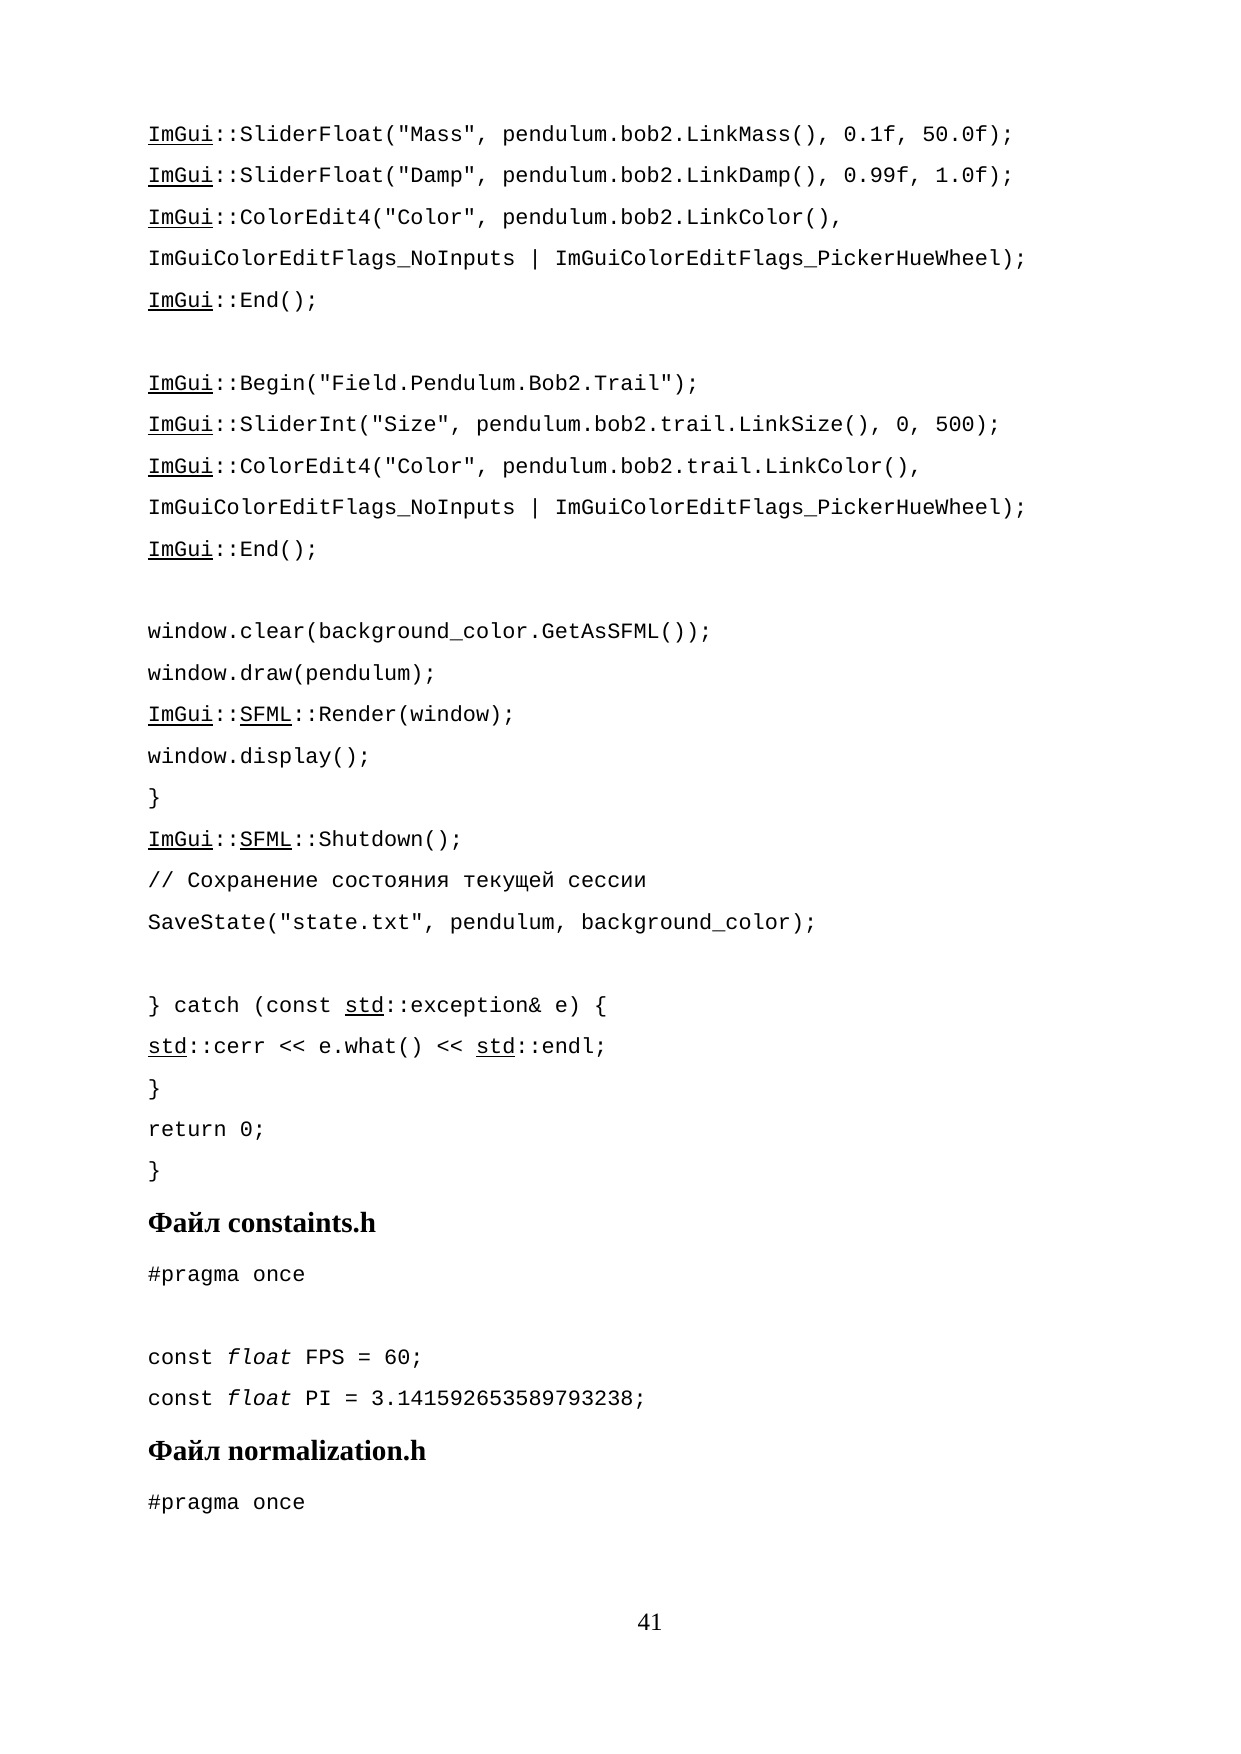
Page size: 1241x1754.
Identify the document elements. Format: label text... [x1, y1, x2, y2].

text window.draw(pendulum); [148, 657, 1152, 687]
text ImGui::End(); [148, 284, 1152, 314]
text ImGui::ColorEdit4("Color", pendulum.bob2.LinkColor(), [148, 201, 1152, 231]
text std::cerr << e.what() << std::endl; [148, 1030, 1152, 1060]
text ImGui::Begin("Field.Pendulum.Bob2.Trail"); [148, 367, 1152, 397]
text ImGuiColorEditFlags_NoInputs | ImGuiColorEditFlags_PickerHueWheel); [148, 243, 1152, 272]
text #pragma once [148, 1491, 1152, 1516]
subtitle Файл constaints.h [148, 1205, 1152, 1239]
text ImGui::SFML::Render(window); [148, 699, 1152, 728]
text return 0; [148, 1113, 1152, 1143]
text ImGuiColorEditFlags_NoInputs | ImGuiColorEditFlags_PickerHueWheel); [148, 491, 1152, 521]
text ImGui::SliderInt("Size", pendulum.bob2.trail.LinkSize(), 0, 500); [148, 408, 1152, 438]
text ImGui::SliderFloat("Mass", pendulum.bob2.LinkMass(), 0.1f, 50.0f); [148, 118, 1152, 148]
text } [148, 1072, 1152, 1102]
text // Сохранение состояния текущей сессии [148, 864, 1152, 894]
text ImGui::ColorEdit4("Color", pendulum.bob2.trail.LinkColor(), [148, 450, 1152, 480]
text } catch (const std::exception& e) { [148, 989, 1152, 1019]
text window.clear(background_color.GetAsSFML()); [148, 616, 1152, 646]
text ImGui::End(); [148, 533, 1152, 563]
subtitle Файл normalization.h [148, 1433, 1152, 1467]
text SaveState("state.txt", pendulum, background_color); [148, 906, 1152, 936]
text window.display(); [148, 740, 1152, 770]
text const float FPS = 60; [148, 1341, 1152, 1371]
text } [148, 782, 1152, 811]
text } [148, 1155, 1152, 1184]
text ImGui::SliderFloat("Damp", pendulum.bob2.LinkDamp(), 0.99f, 1.0f); [148, 160, 1152, 189]
text #pragma once [148, 1263, 1152, 1288]
text const float PI = 3.141592653589793238; [148, 1383, 1152, 1412]
text ImGui::SFML::Shutdown(); [148, 823, 1152, 853]
